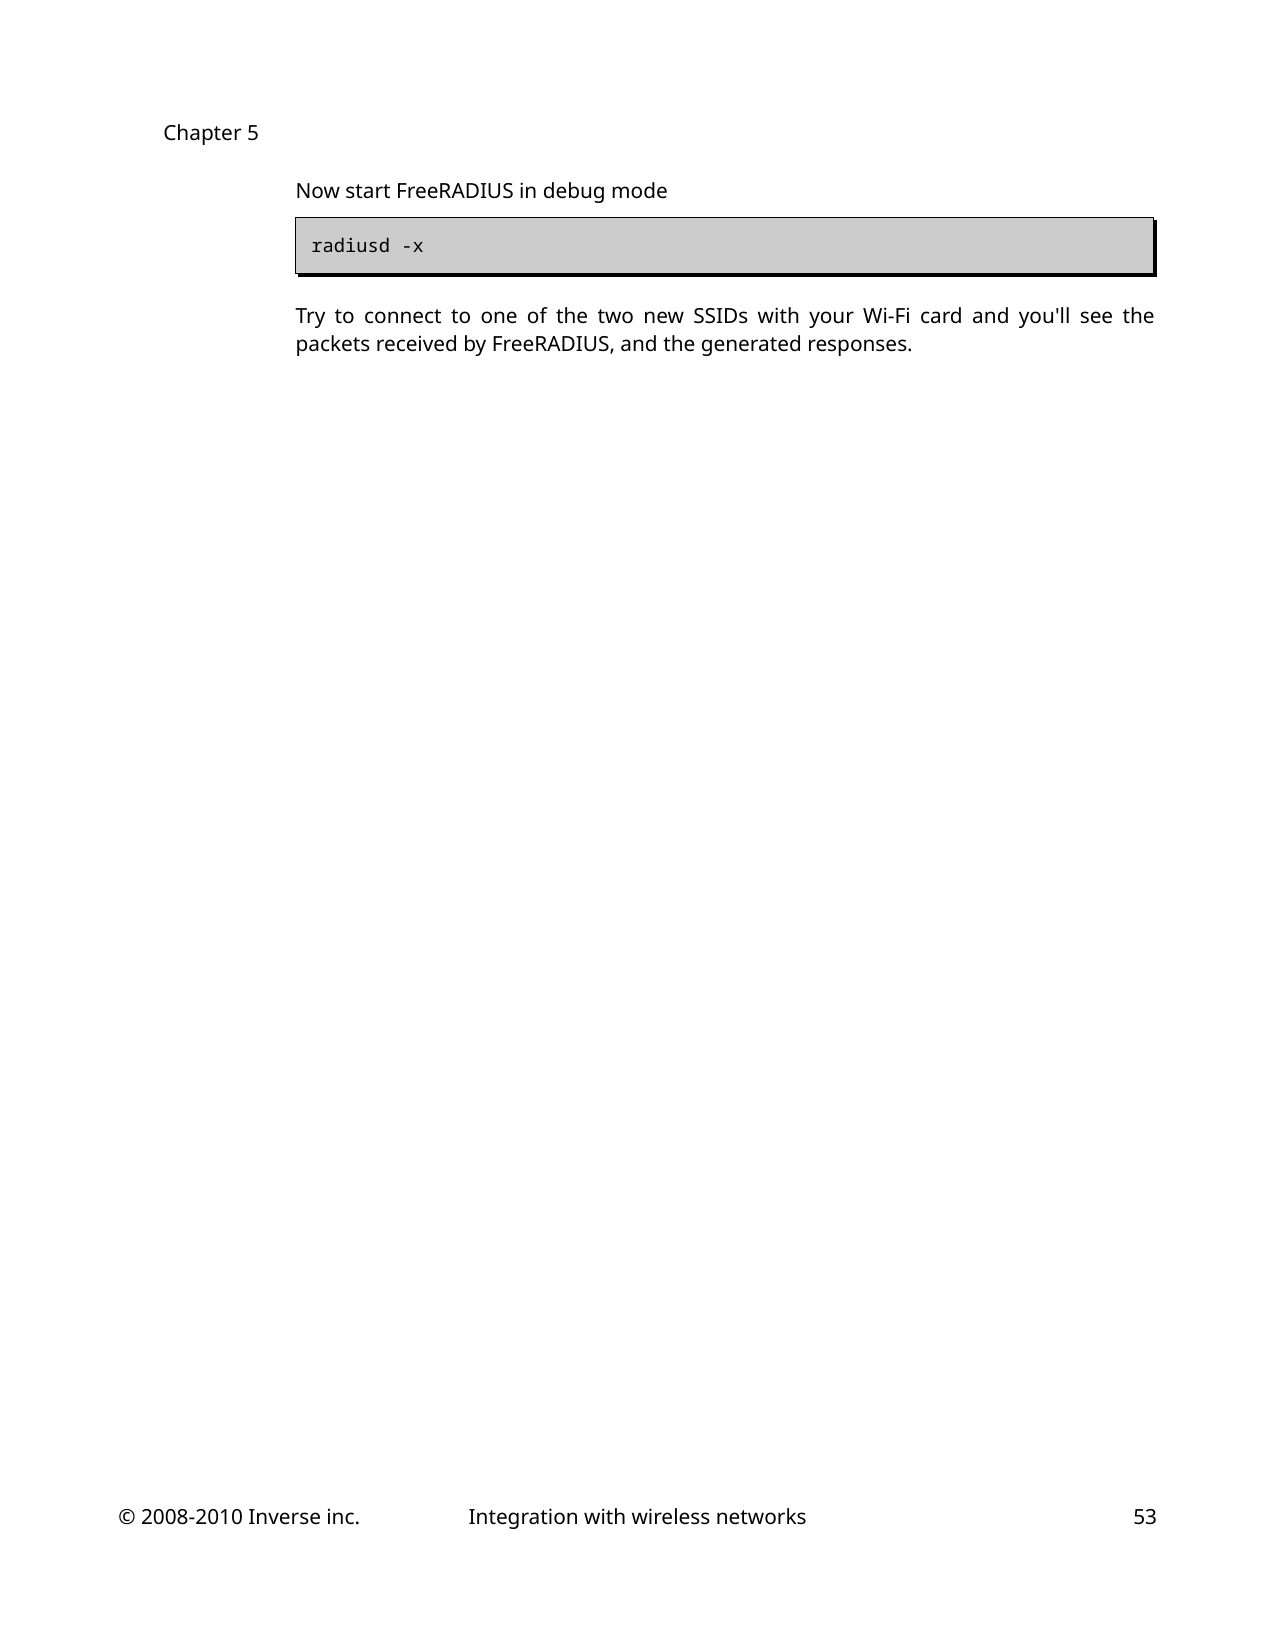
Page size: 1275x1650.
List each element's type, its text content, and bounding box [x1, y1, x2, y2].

text radiusd -x [296, 218, 1153, 273]
text Try to connect to one of the two new SSIDs with your Wi-Fi card and you'll see the packets received by FreeRADIUS, and the generated responses. [295, 301, 1157, 358]
text Now start FreeRADIUS in debug mode [295, 176, 1157, 204]
